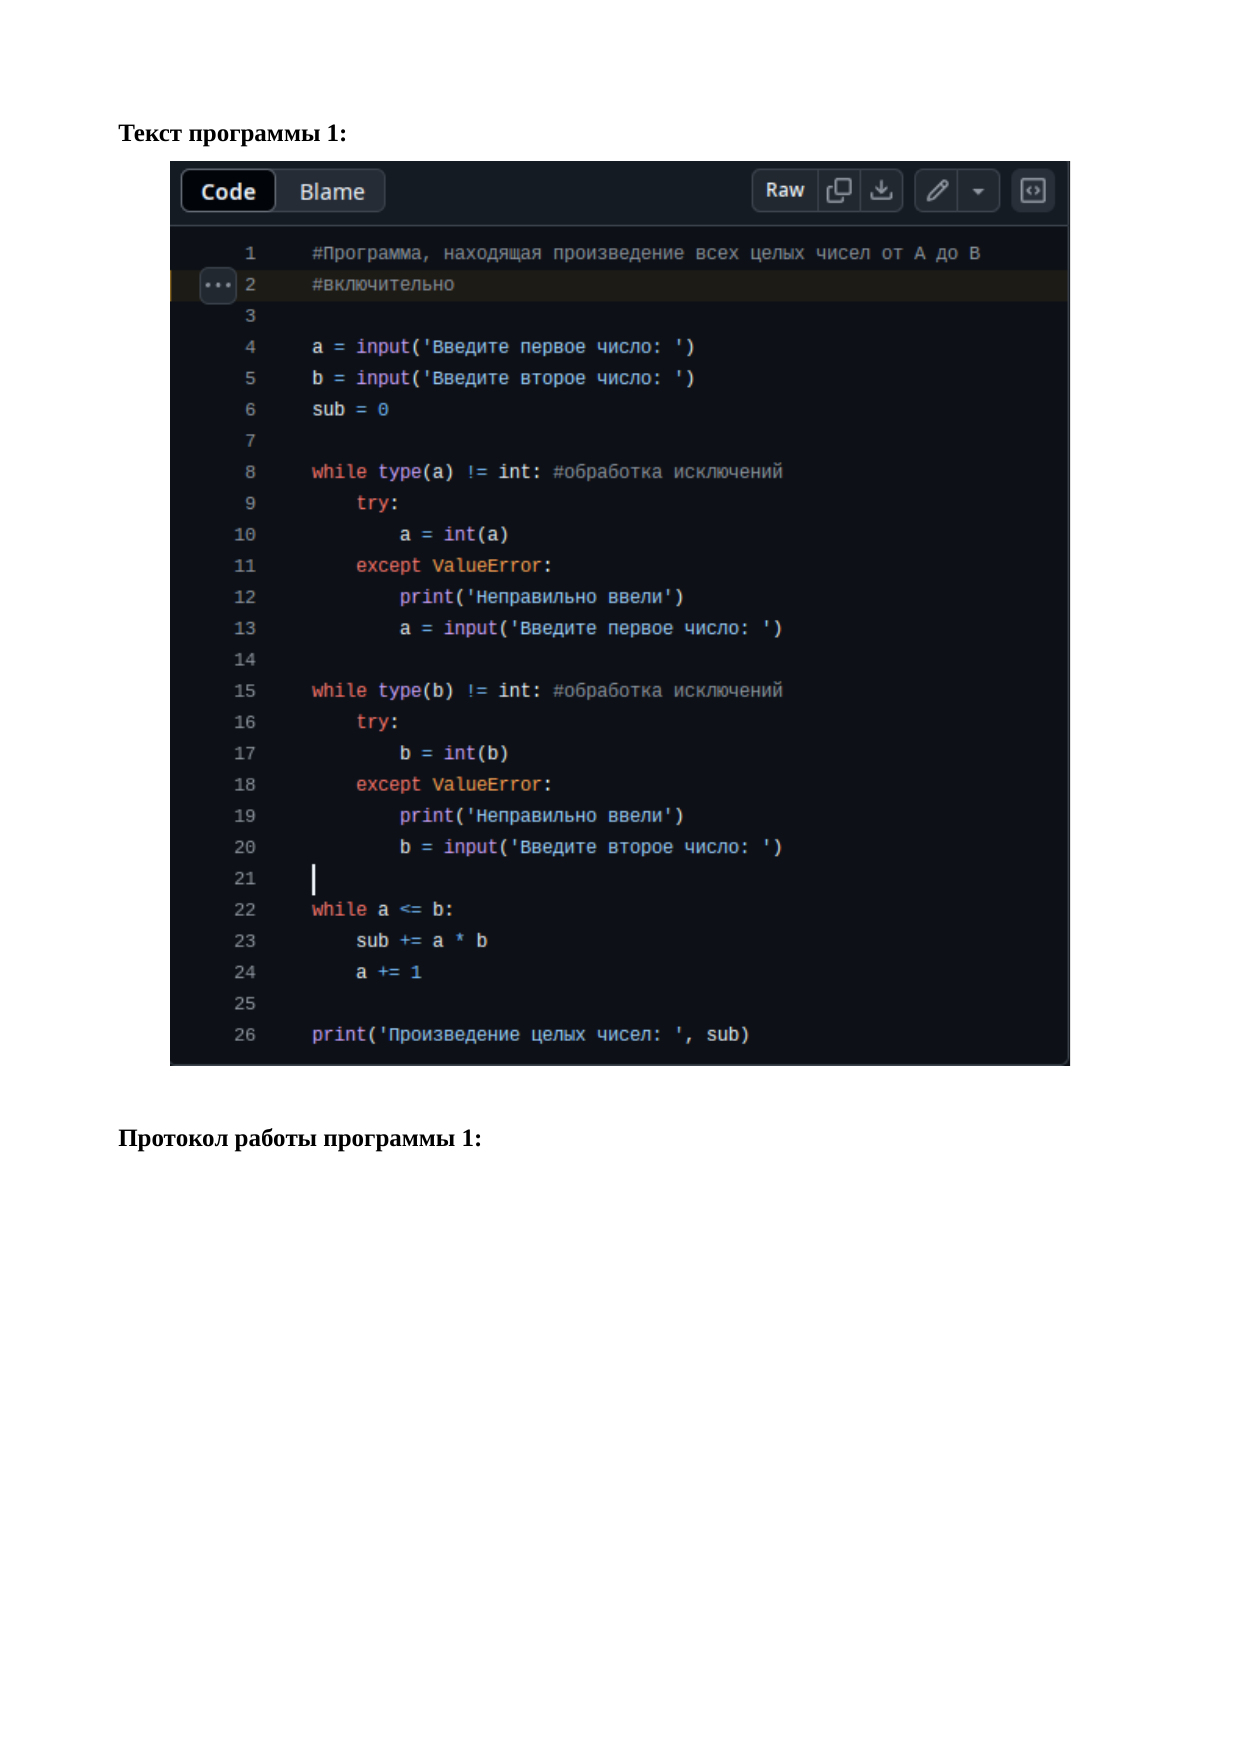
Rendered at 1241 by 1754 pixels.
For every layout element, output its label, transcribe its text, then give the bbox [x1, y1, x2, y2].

text Текст программы 1: [118, 118, 1122, 147]
picture [170, 161, 1071, 1066]
text Протокол работы программы 1: [118, 1123, 1122, 1152]
